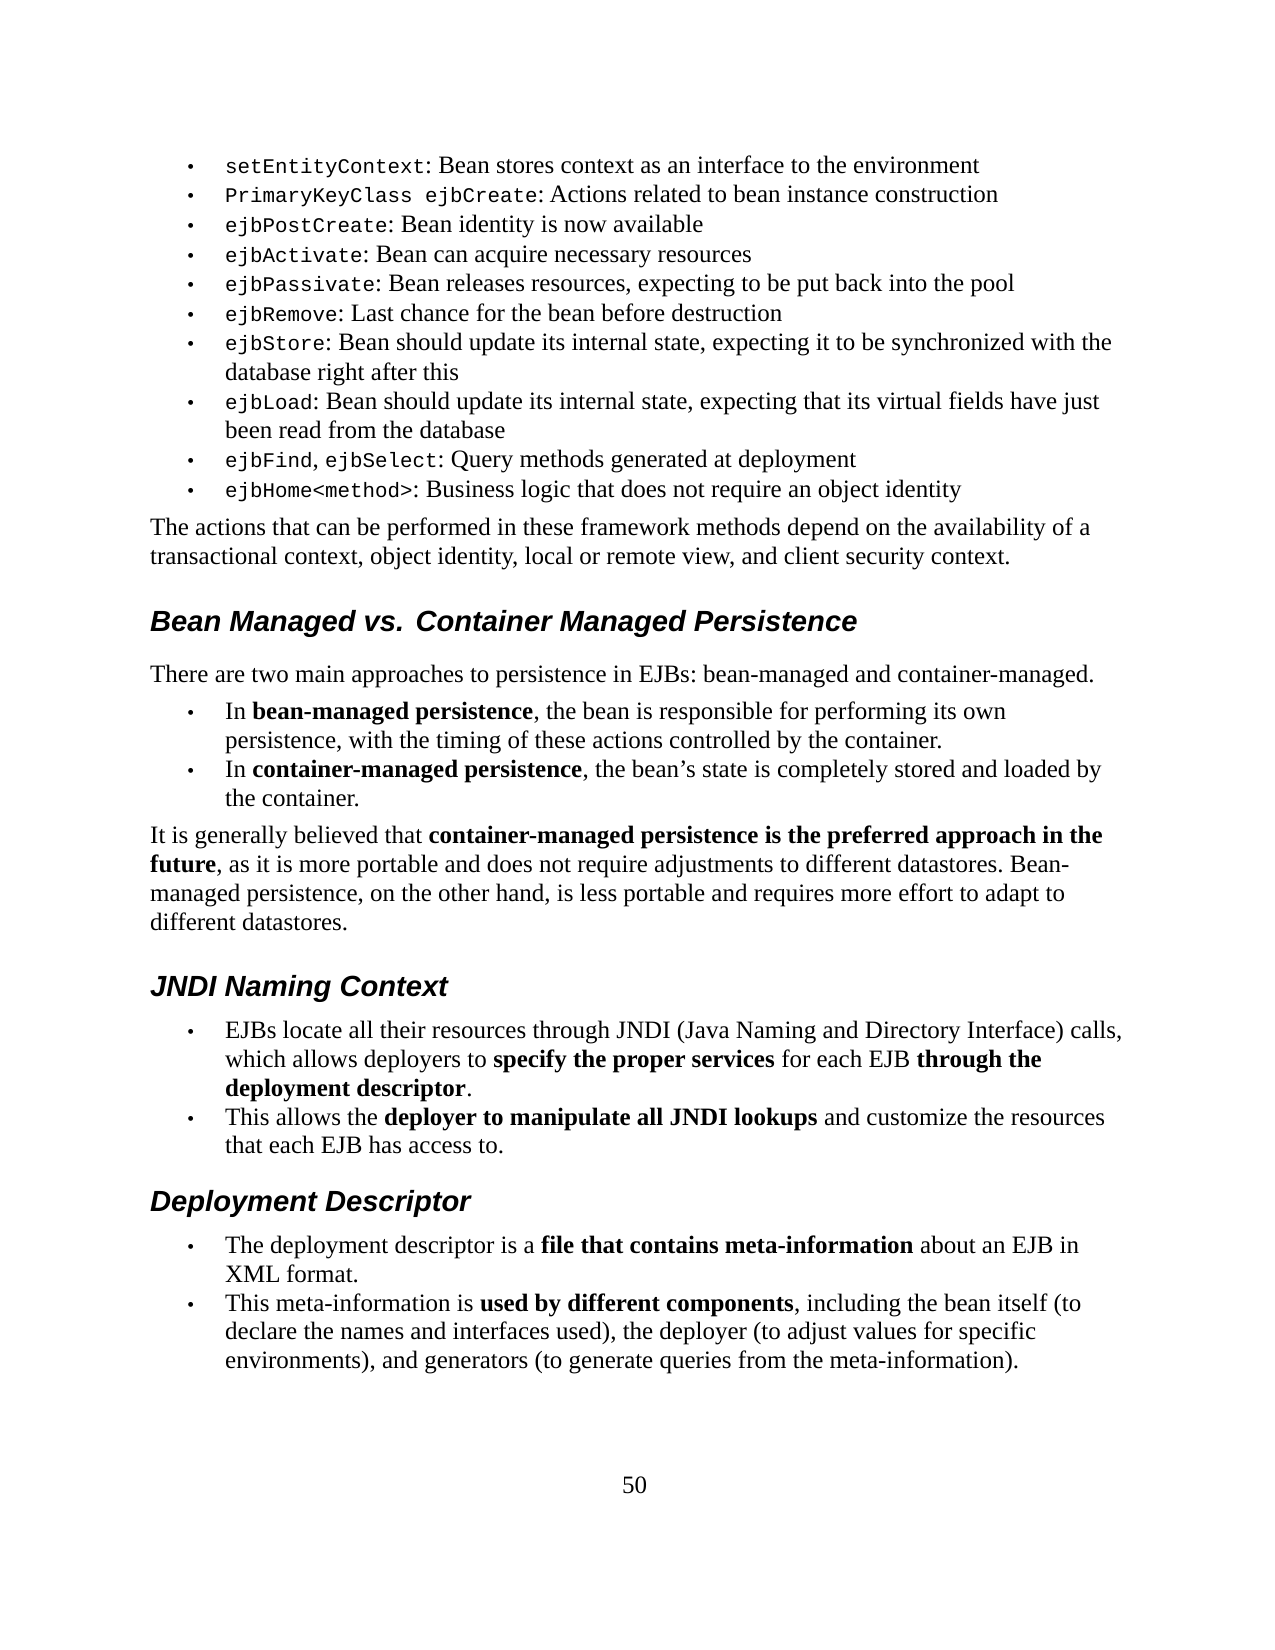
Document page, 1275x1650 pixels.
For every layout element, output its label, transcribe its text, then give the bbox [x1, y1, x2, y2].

list This meta-information is used by different components, including the bean itself (to declare the names and interfaces used), the deployer (to adjust values for specific environments), and generators (to generate queries from the meta-information). [187, 1288, 1125, 1374]
subtitle Deployment Descriptor [150, 1184, 1125, 1218]
subtitle JNDI Naming Context [150, 969, 1125, 1003]
list This allows the deployer to manipulate all JNDI lookups and customize the resources that each EJB has access to. [187, 1102, 1125, 1159]
list ejbLoad: Bean should update its internal state, expecting that its virtual fields have just been read from the database [187, 386, 1125, 444]
list ejbPassivate: Bean releases resources, expecting to be put back into the pool [187, 268, 1125, 298]
list ejbHome<method>: Business logic that does not require an object identity [187, 474, 1125, 503]
text There are two main approaches to persistence in EJBs: bean-managed and container-managed. [150, 659, 1125, 687]
subtitle Bean Managed vs. Container Managed Persistence [150, 604, 1125, 637]
text The actions that can be performed in these framework methods depend on the availability of a transactional context, object identity, local or remote view, and client security context. [150, 512, 1125, 570]
text It is generally believed that container-managed persistence is the preferred approach in the future, as it is more portable and does not require adjustments to different datastores. Bean-managed persistence, on the other hand, is less portable and requires more effort to adapt to different datastores. [150, 820, 1125, 935]
list In bean-managed persistence, the bean is responsible for performing its own persistence, with the timing of these actions controlled by the container. [187, 696, 1125, 754]
list ejbFind, ejbSelect: Query methods generated at deployment [187, 444, 1125, 474]
list In container-managed persistence, the bean’s state is completely stored and loaded by the container. [187, 754, 1125, 811]
list ejbPostCreate: Bean identity is now available [187, 209, 1125, 239]
list setEntityContext: Bean stores context as an interface to the environment [187, 150, 1125, 179]
list ejbRemove: Last chance for the bean before destruction [187, 298, 1125, 327]
list The deployment descriptor is a file that contains meta-information about an EJB in XML format. [187, 1230, 1125, 1288]
list ejbActivate: Bean can acquire necessary resources [187, 239, 1125, 268]
list ejbStore: Bean should update its internal state, expecting it to be synchronized with the database right after this [187, 327, 1125, 386]
list EJBs locate all their resources through JNDI (Java Naming and Directory Interface) calls, which allows deployers to specify the proper services for each EJB through the deployment descriptor. [187, 1015, 1125, 1102]
list PrimaryKeyClass ejbCreate: Actions related to bean instance construction [187, 179, 1125, 209]
